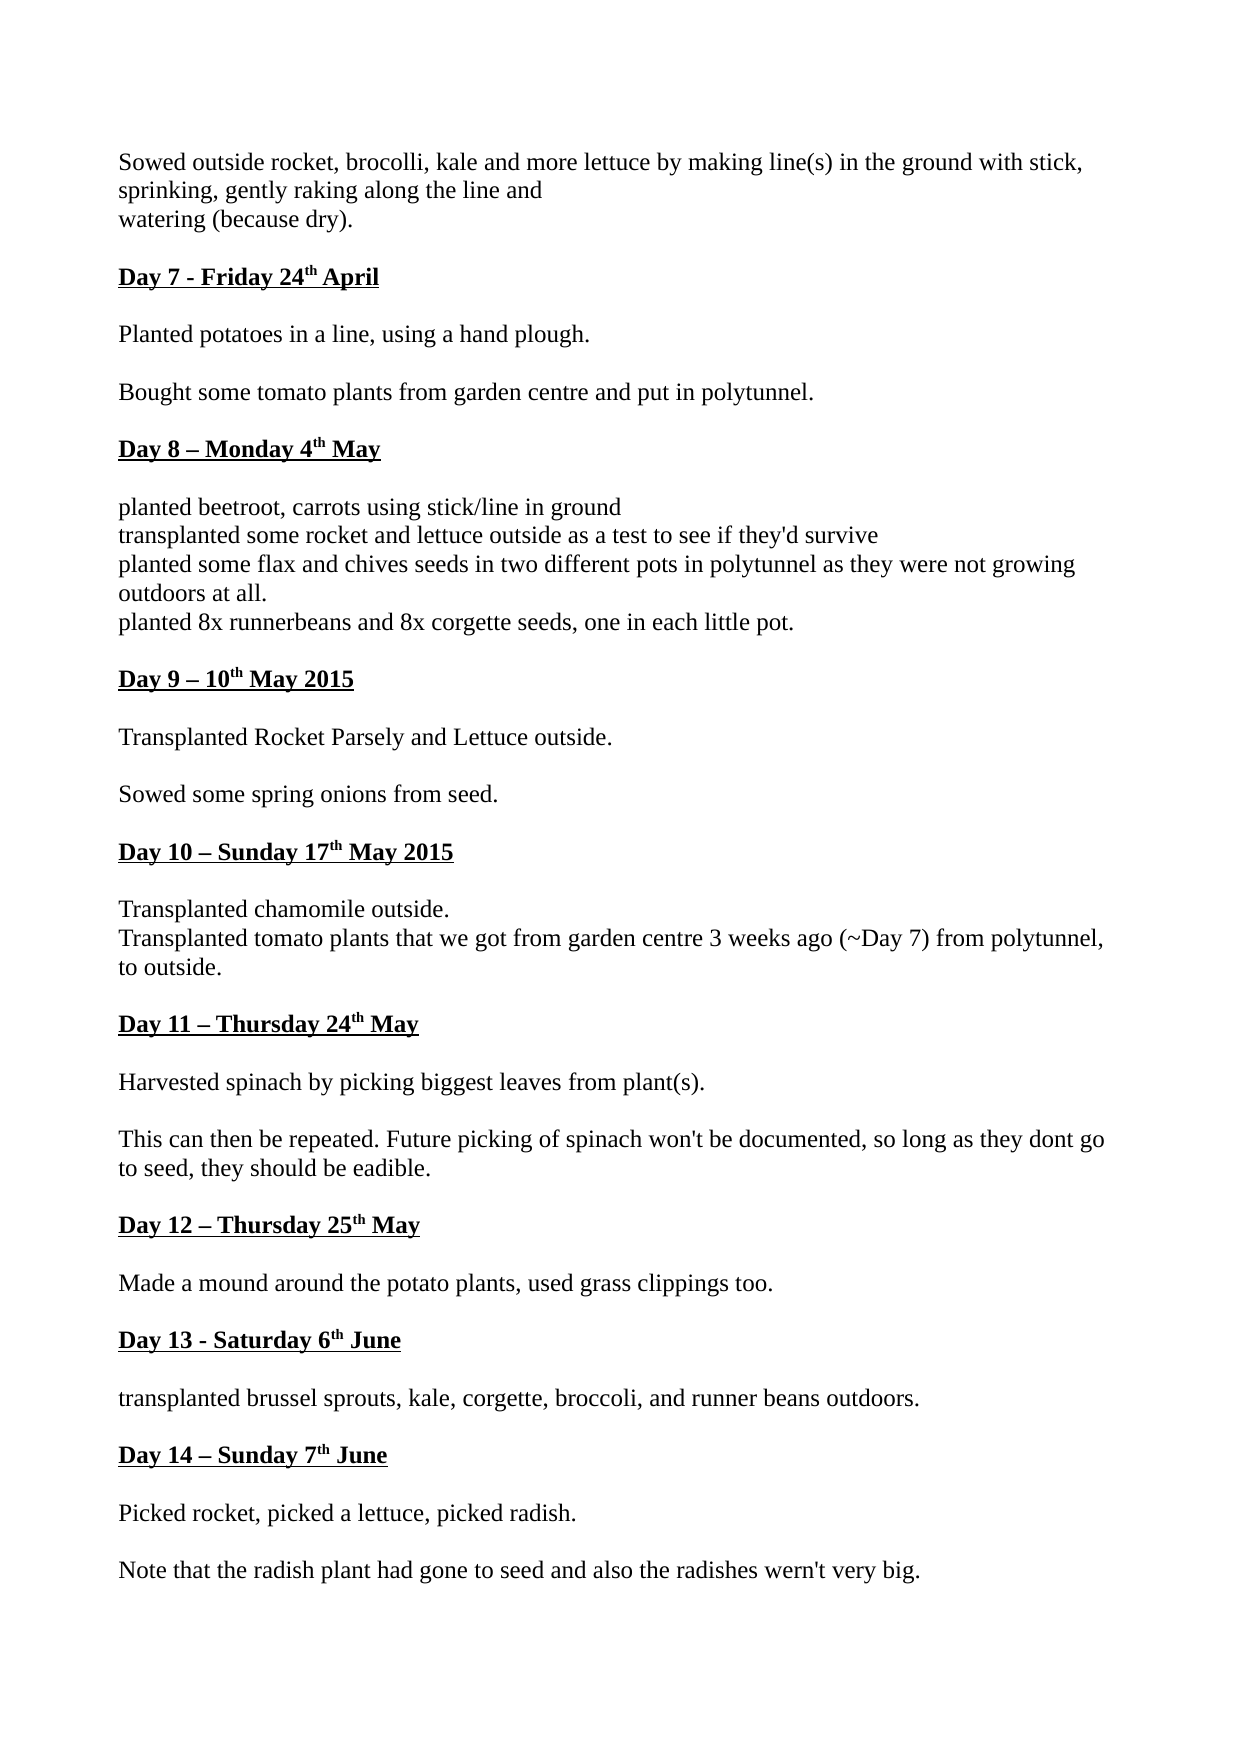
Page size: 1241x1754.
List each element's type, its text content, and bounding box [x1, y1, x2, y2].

text Transplanted chamomile outside. [118, 894, 1122, 923]
text This can then be repeated. Future picking of spinach won't be documented, so long as they dont go to seed, they should be eadible. [118, 1124, 1122, 1182]
text Day 14 – Sunday 7th June [118, 1441, 1122, 1469]
text Bought some tomato plants from garden centre and put in polytunnel. [118, 377, 1122, 406]
text Day 9 – 10th May 2015 [118, 664, 1122, 693]
text Day 10 – Sunday 17th May 2015 [118, 837, 1122, 866]
text Transplanted tomato plants that we got from garden centre 3 weeks ago (~Day 7) from polytunnel, to outside. [118, 923, 1122, 981]
text Day 13 - Saturday 6th June [118, 1326, 1122, 1354]
text Day 8 – Monday 4th May [118, 434, 1122, 463]
text transplanted some rocket and lettuce outside as a test to see if they'd survive [118, 521, 1122, 549]
text Picked rocket, picked a lettuce, picked radish. [118, 1498, 1122, 1527]
text Sowed some spring onions from seed. [118, 779, 1122, 808]
text transplanted brussel sprouts, kale, corgette, broccoli, and runner beans outdoors. [118, 1383, 1122, 1412]
text Planted potatoes in a line, using a hand plough. [118, 319, 1122, 348]
text watering (because dry). [118, 204, 1122, 233]
text Sowed outside rocket, brocolli, kale and more lettuce by making line(s) in the ground with stick, sprinking, gently raking along the line and [118, 147, 1122, 204]
text Made a mound around the potato plants, used grass clippings too. [118, 1268, 1122, 1297]
text planted some flax and chives seeds in two different pots in polytunnel as they were not growing outdoors at all. [118, 549, 1122, 607]
text planted 8x runnerbeans and 8x corgette seeds, one in each little pot. [118, 607, 1122, 636]
text Day 11 – Thursday 24th May [118, 1009, 1122, 1038]
text planted beetroot, carrots using stick/line in ground [118, 492, 1122, 521]
text Day 7 - Friday 24th April [118, 262, 1122, 291]
text Day 12 – Thursday 25th May [118, 1211, 1122, 1239]
text Note that the radish plant had gone to seed and also the radishes wern't very big. [118, 1556, 1122, 1584]
text Harvested spinach by picking biggest leaves from plant(s). [118, 1067, 1122, 1096]
text Transplanted Rocket Parsely and Lettuce outside. [118, 722, 1122, 751]
